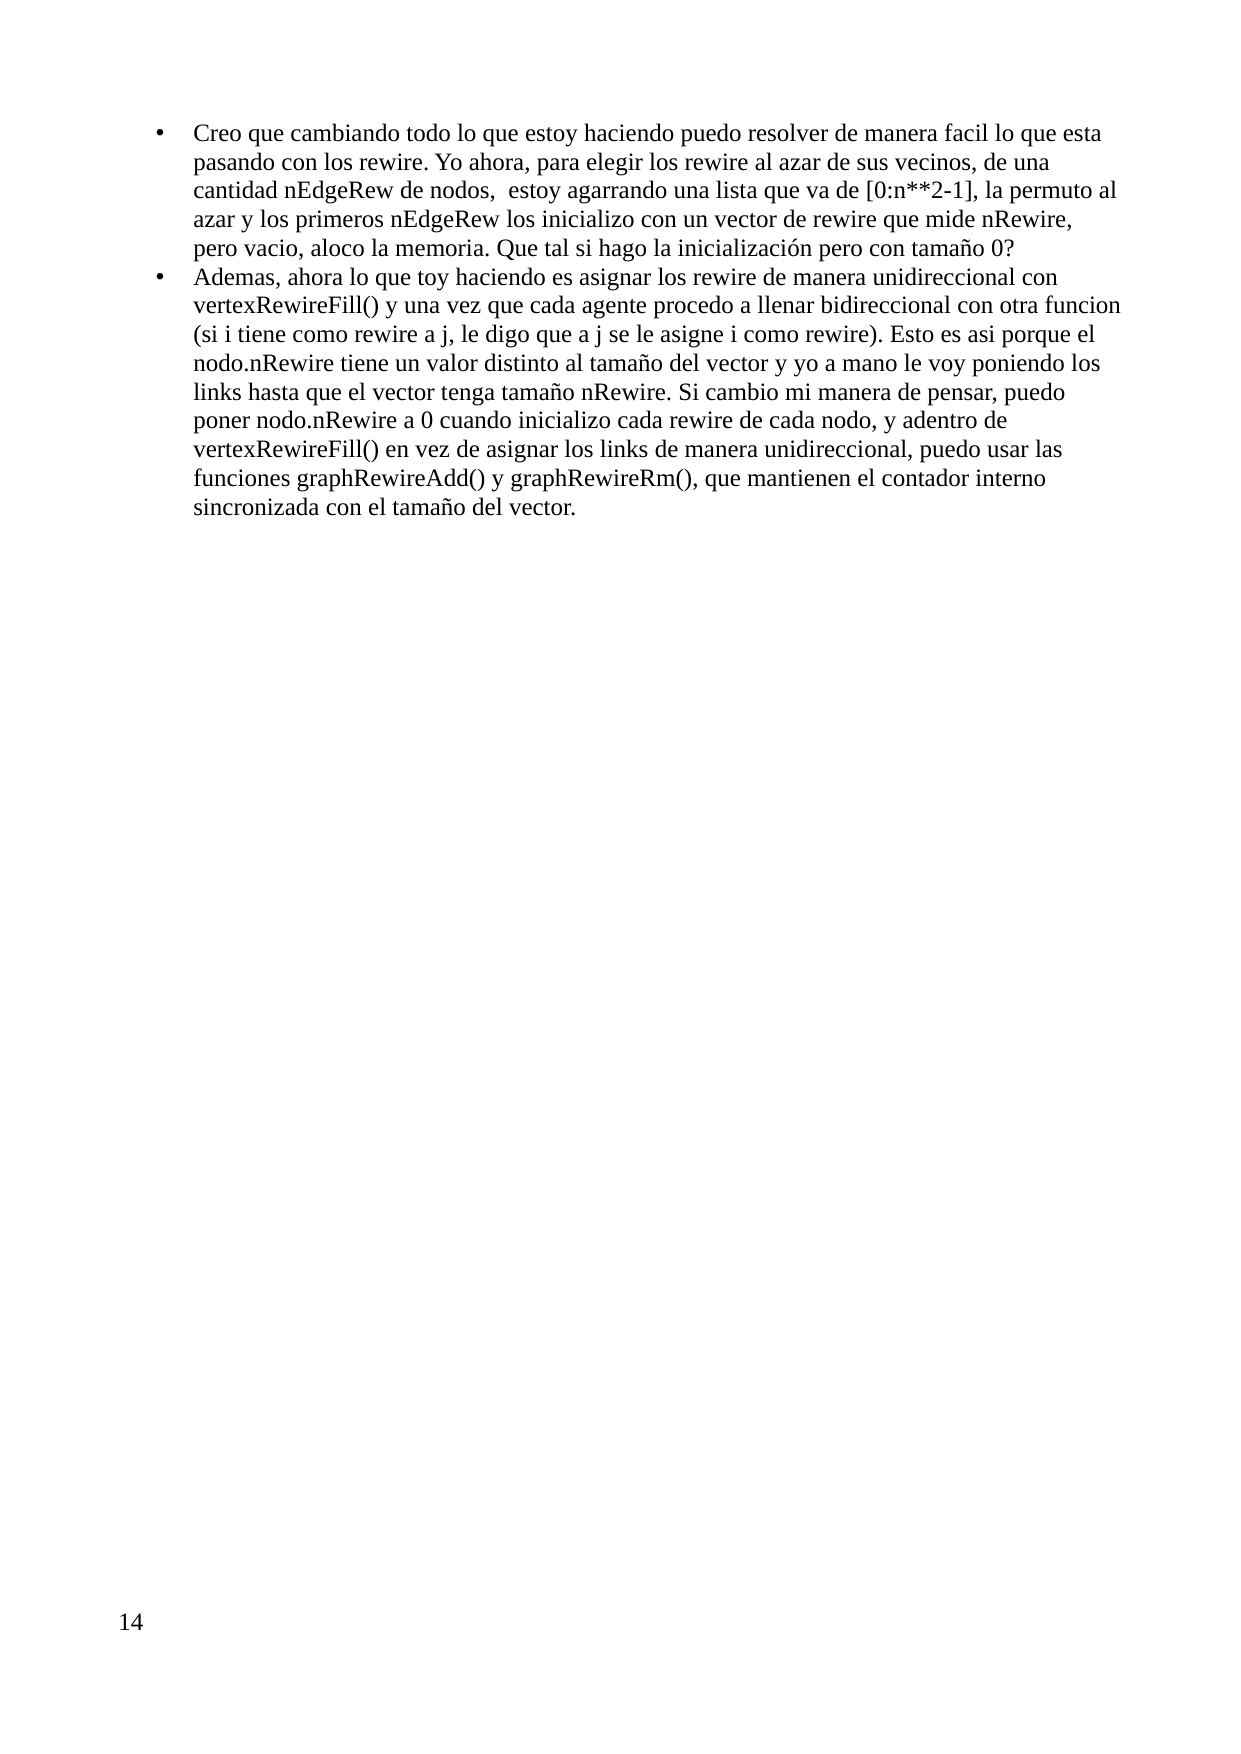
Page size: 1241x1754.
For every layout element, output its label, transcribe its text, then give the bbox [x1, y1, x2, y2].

list Creo que cambiando todo lo que estoy haciendo puedo resolver de manera facil lo que esta pasando con los rewire. Yo ahora, para elegir los rewire al azar de sus vecinos, de una cantidad nEdgeRew de nodos, estoy agarrando una lista que va de [0:n**2-1], la permuto al azar y los primeros nEdgeRew los inicializo con un vector de rewire que mide nRewire, pero vacio, aloco la memoria. Que tal si hago la inicialización pero con tamaño 0? [156, 118, 1122, 262]
list Ademas, ahora lo que toy haciendo es asignar los rewire de manera unidireccional con vertexRewireFill() y una vez que cada agente procedo a llenar bidireccional con otra funcion (si i tiene como rewire a j, le digo que a j se le asigne i como rewire). Esto es asi porque el nodo.nRewire tiene un valor distinto al tamaño del vector y yo a mano le voy poniendo los links hasta que el vector tenga tamaño nRewire. Si cambio mi manera de pensar, puedo poner nodo.nRewire a 0 cuando inicializo cada rewire de cada nodo, y adentro de vertexRewireFill() en vez de asignar los links de manera unidireccional, puedo usar las funciones graphRewireAdd() y graphRewireRm(), que mantienen el contador interno sincronizada con el tamaño del vector. [156, 262, 1122, 521]
